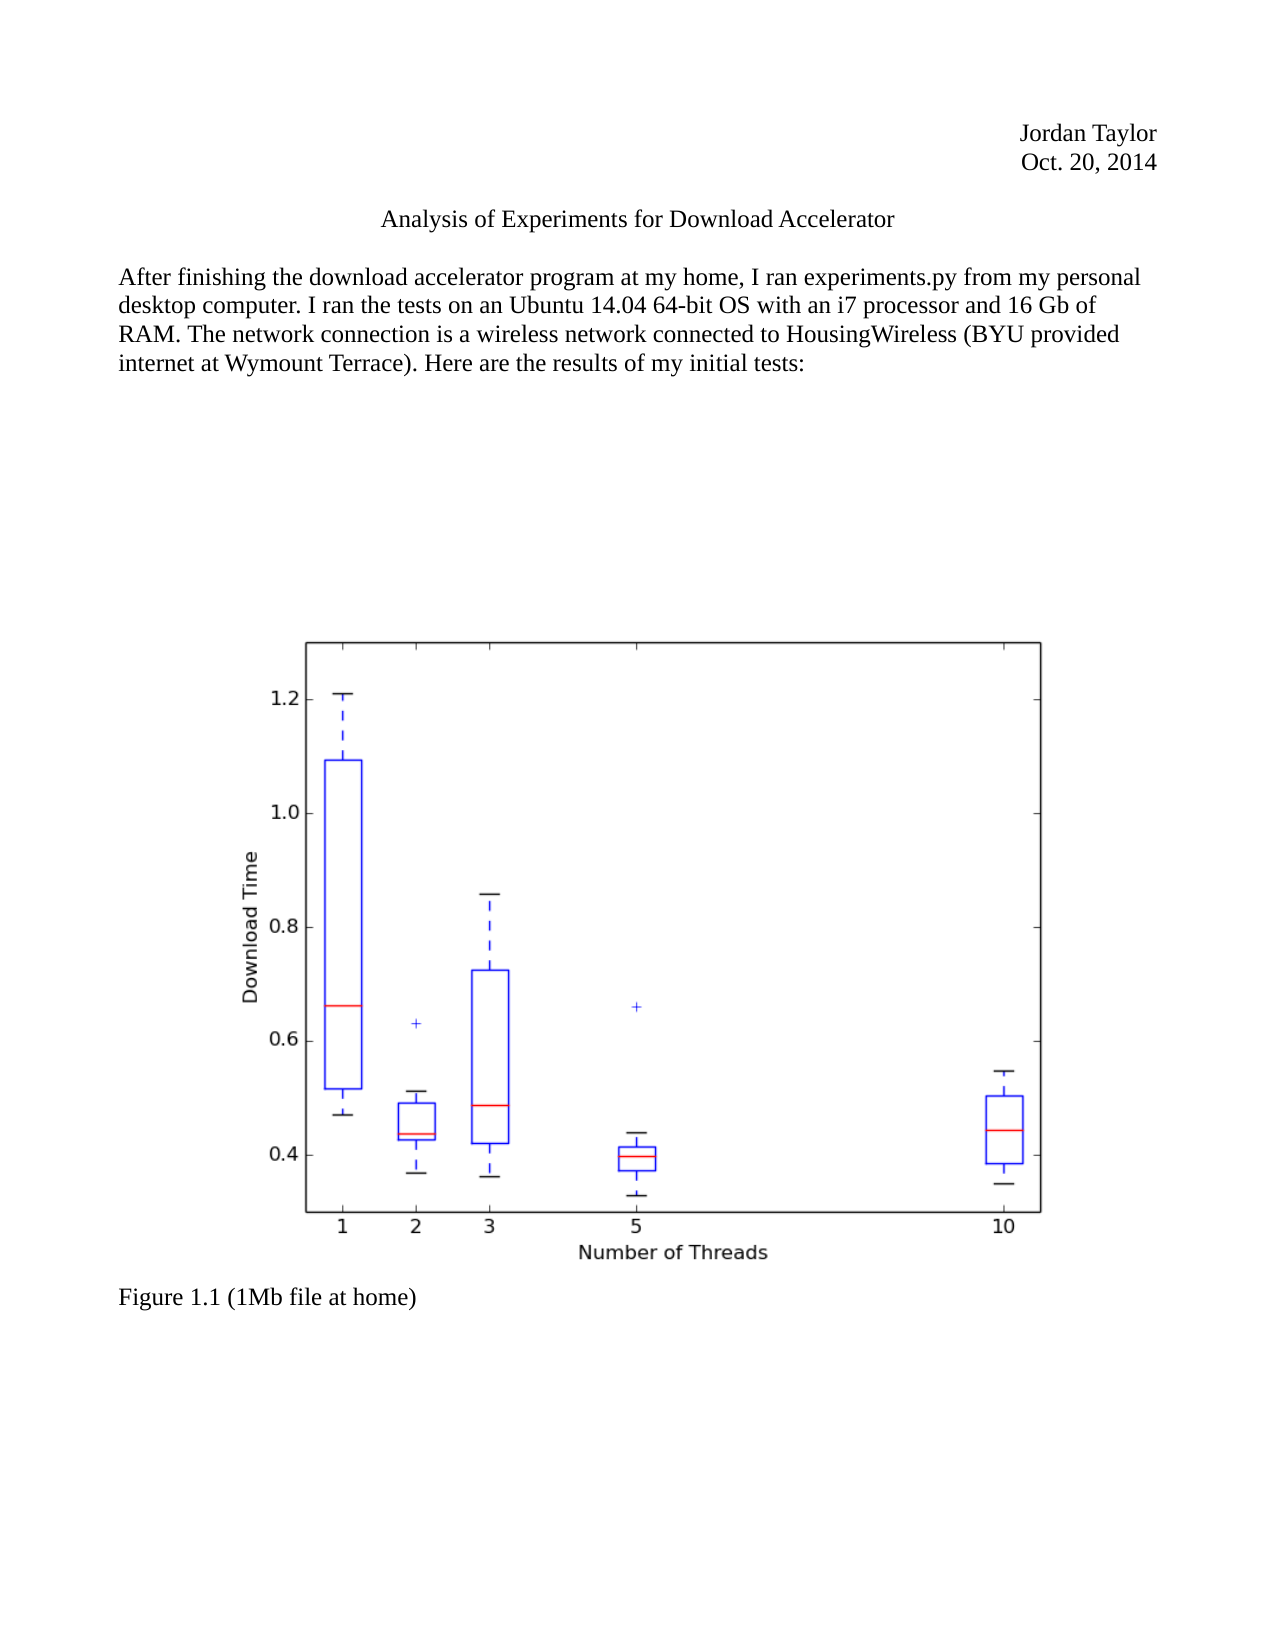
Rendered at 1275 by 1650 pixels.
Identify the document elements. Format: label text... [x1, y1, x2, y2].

text After finishing the download accelerator program at my home, I ran experiments.py from my personal desktop computer. I ran the tests on an Ubuntu 14.04 64-bit OS with an i7 processor and 16 Gb of RAM. The network connection is a wireless network connected to HousingWireless (BYU provided internet at Wymount Terrace). Here are the results of my initial tests: [118, 262, 1157, 377]
text Figure 1.1 (1Mb file at home) [118, 607, 1157, 1311]
picture [187, 606, 1088, 1283]
text Jordan Taylor [118, 118, 1157, 147]
text Oct. 20, 2014 [118, 147, 1157, 176]
text Analysis of Experiments for Download Accelerator [118, 204, 1157, 233]
